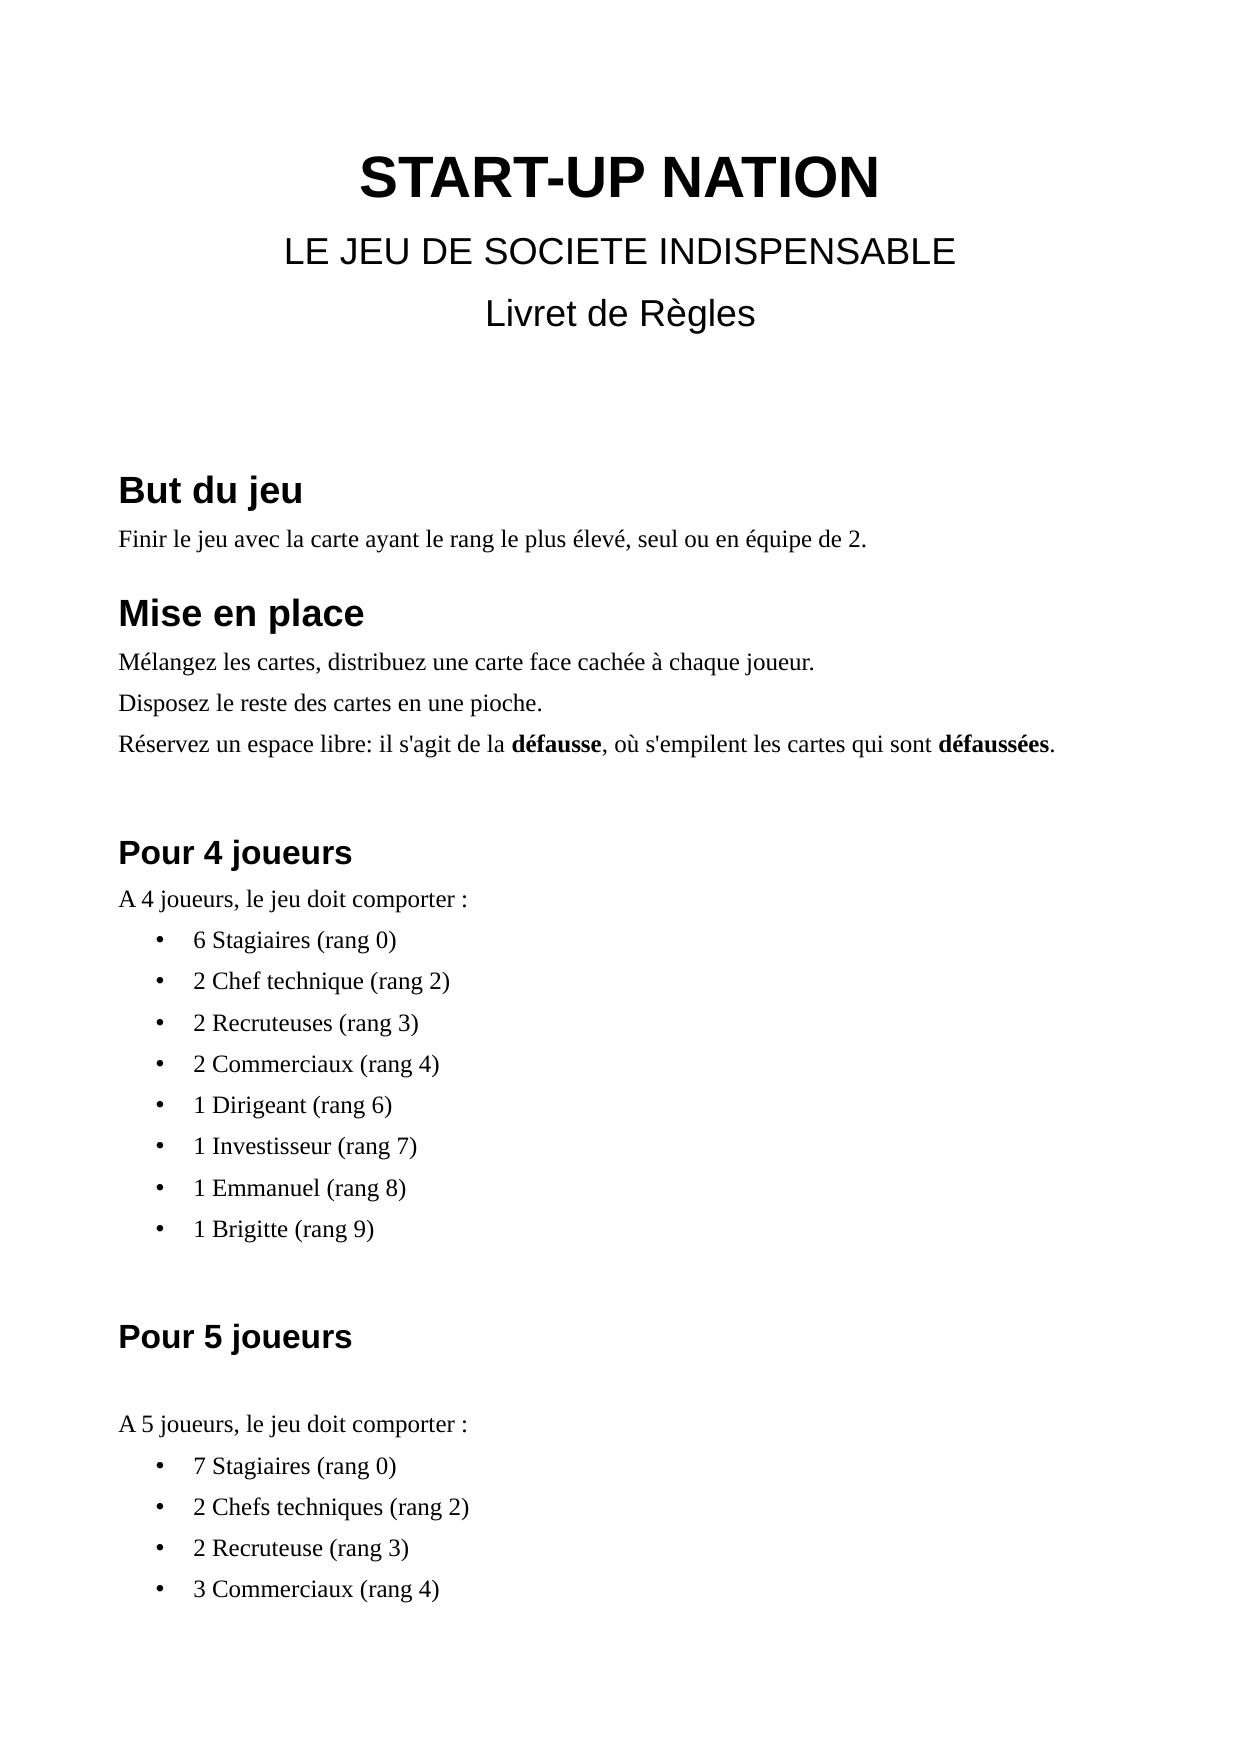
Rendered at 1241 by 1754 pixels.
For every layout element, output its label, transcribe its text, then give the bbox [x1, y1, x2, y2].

list 1 Emmanuel (rang 8) [156, 1173, 1122, 1201]
list 1 Investisseur (rang 7) [156, 1131, 1122, 1160]
list 2 Recruteuses (rang 3) [156, 1008, 1122, 1036]
list 1 Brigitte (rang 9) [156, 1214, 1122, 1243]
subtitle Livret de Règles [118, 291, 1122, 334]
title START-UP NATION [118, 143, 1122, 210]
list 6 Stagiaires (rang 0) [156, 925, 1122, 954]
text A 4 joueurs, le jeu doit comporter : [118, 884, 1122, 913]
text A 5 joueurs, le jeu doit comporter : [118, 1409, 1122, 1438]
list 2 Chef technique (rang 2) [156, 966, 1122, 995]
subtitle LE JEU DE SOCIETE INDISPENSABLE [118, 229, 1122, 272]
list 1 Dirigeant (rang 6) [156, 1090, 1122, 1119]
text Finir le jeu avec la carte ayant le rang le plus élevé, seul ou en équipe de 2. [118, 524, 1122, 553]
subtitle Pour 5 joueurs [118, 1317, 1122, 1356]
list 7 Stagiaires (rang 0) [156, 1451, 1122, 1479]
subtitle Pour 4 joueurs [118, 833, 1122, 871]
subtitle But du jeu [118, 468, 1122, 512]
list 2 Recruteuse (rang 3) [156, 1533, 1122, 1562]
text Mélangez les cartes, distribuez une carte face cachée à chaque joueur. [118, 647, 1122, 676]
subtitle Mise en place [118, 591, 1122, 634]
text Disposez le reste des cartes en une pioche. [118, 688, 1122, 717]
list 2 Commerciaux (rang 4) [156, 1049, 1122, 1078]
list 2 Chefs techniques (rang 2) [156, 1492, 1122, 1521]
text Réservez un espace libre: il s'agit de la défausse, où s'empilent les cartes qui sont défaussées. [118, 729, 1122, 758]
list 3 Commerciaux (rang 4) [156, 1574, 1122, 1603]
